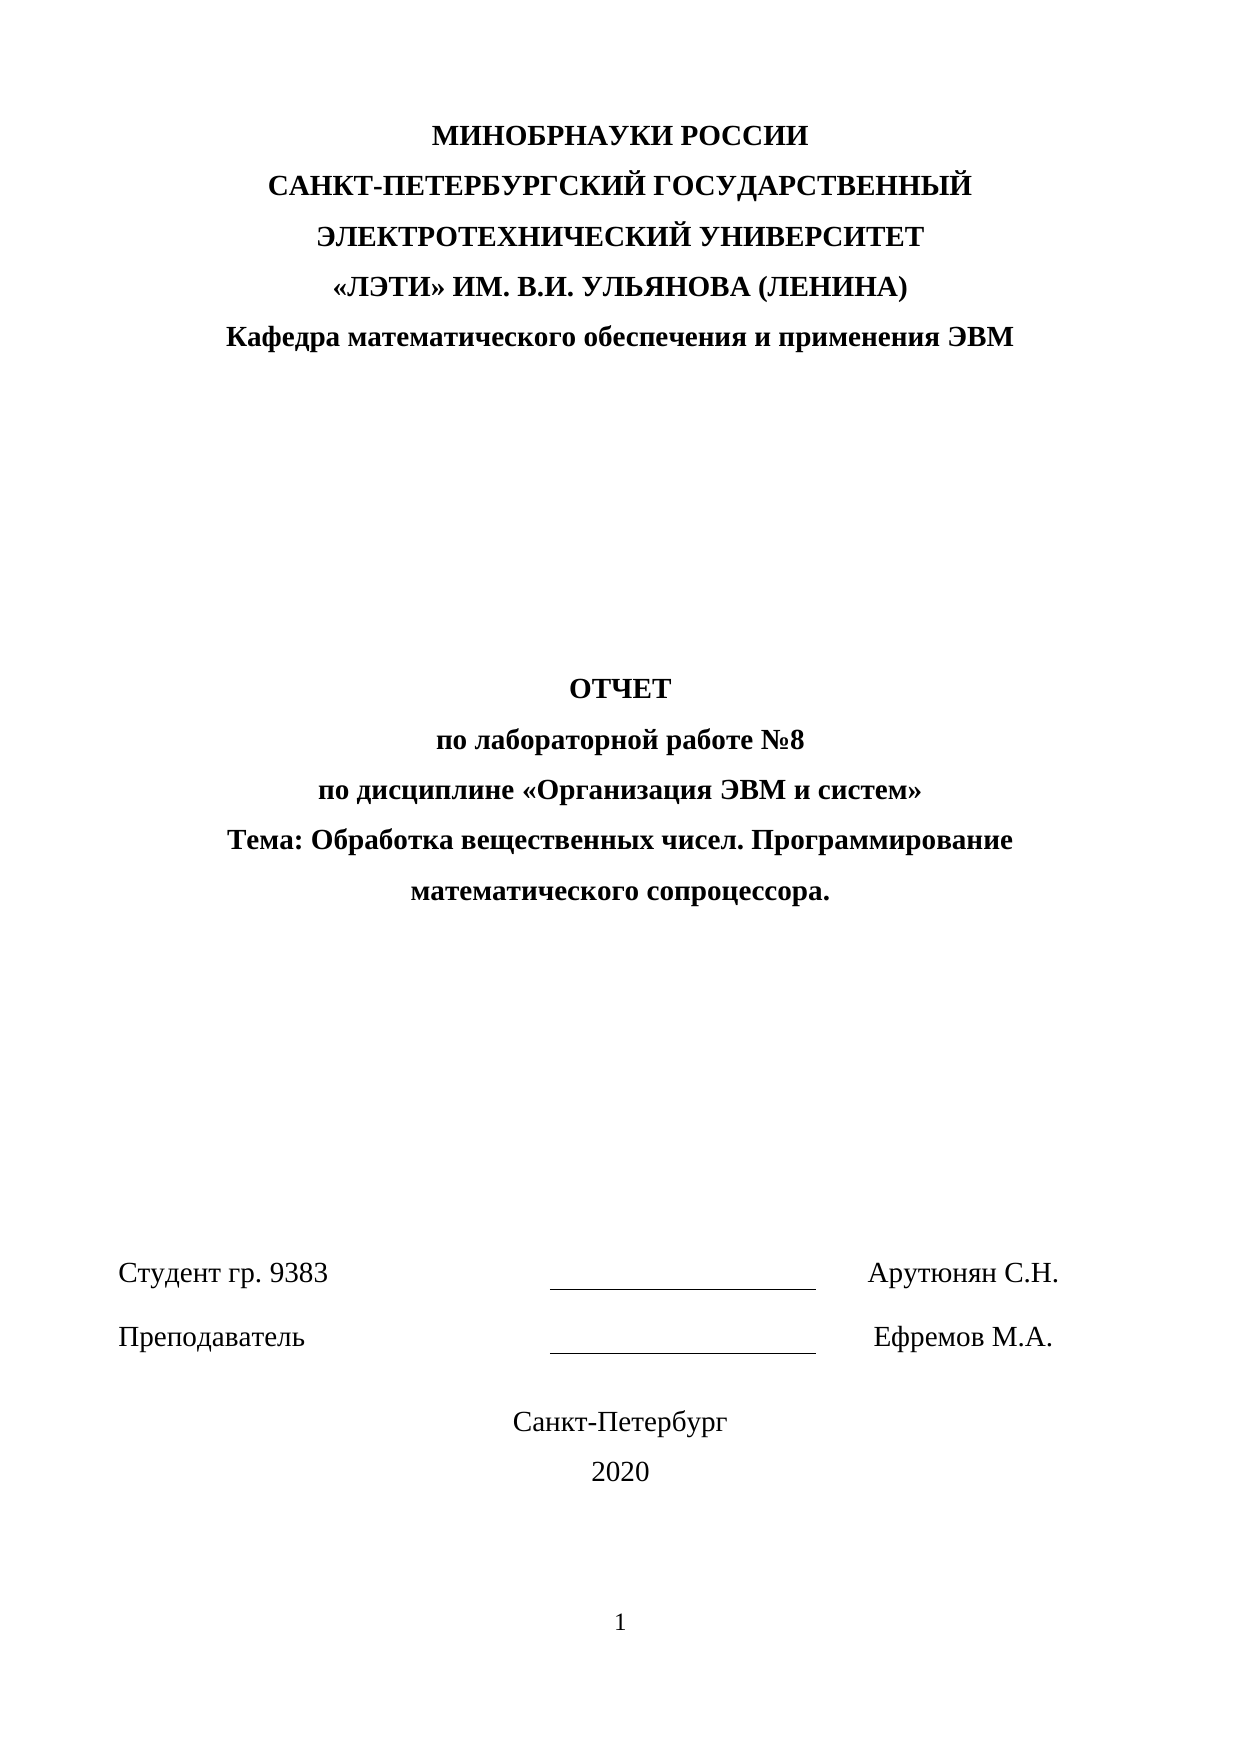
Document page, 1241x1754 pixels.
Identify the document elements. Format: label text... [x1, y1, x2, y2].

text ОТЧЕТ [118, 672, 1122, 705]
text Кафедра математического обеспечения и применения ЭВМ [118, 319, 1122, 353]
table_cell [550, 1290, 816, 1353]
text «ЛЭТИ» ИМ. В.И. УЛЬЯНОВА (ЛЕНИНА) [118, 269, 1122, 303]
table_cell Ефремов М.А. [816, 1289, 1111, 1353]
table_header Студент гр. 9383 [107, 1225, 550, 1289]
text по дисциплине «Организация ЭВМ и систем» [118, 772, 1122, 806]
text по лабораторной работе №8 [118, 722, 1122, 755]
text МИНОБРНАУКИ РОССИИ [118, 118, 1122, 152]
text Тема: Обработка вещественных чисел. Программирование математического сопроцессора. [118, 822, 1122, 906]
text САНКТ-ПЕТЕРБУРГСКИЙ ГОСУДАРСТВЕННЫЙ ЭЛЕКТРОТЕХНИЧЕСКИЙ УНИВЕРСИТЕТ [118, 168, 1122, 252]
text Санкт-Петербург [118, 1404, 1122, 1438]
text 2020 [118, 1454, 1122, 1488]
table_header [550, 1225, 816, 1289]
table_cell Преподаватель [107, 1289, 550, 1353]
table_header Арутюнян С.Н. [816, 1225, 1111, 1289]
